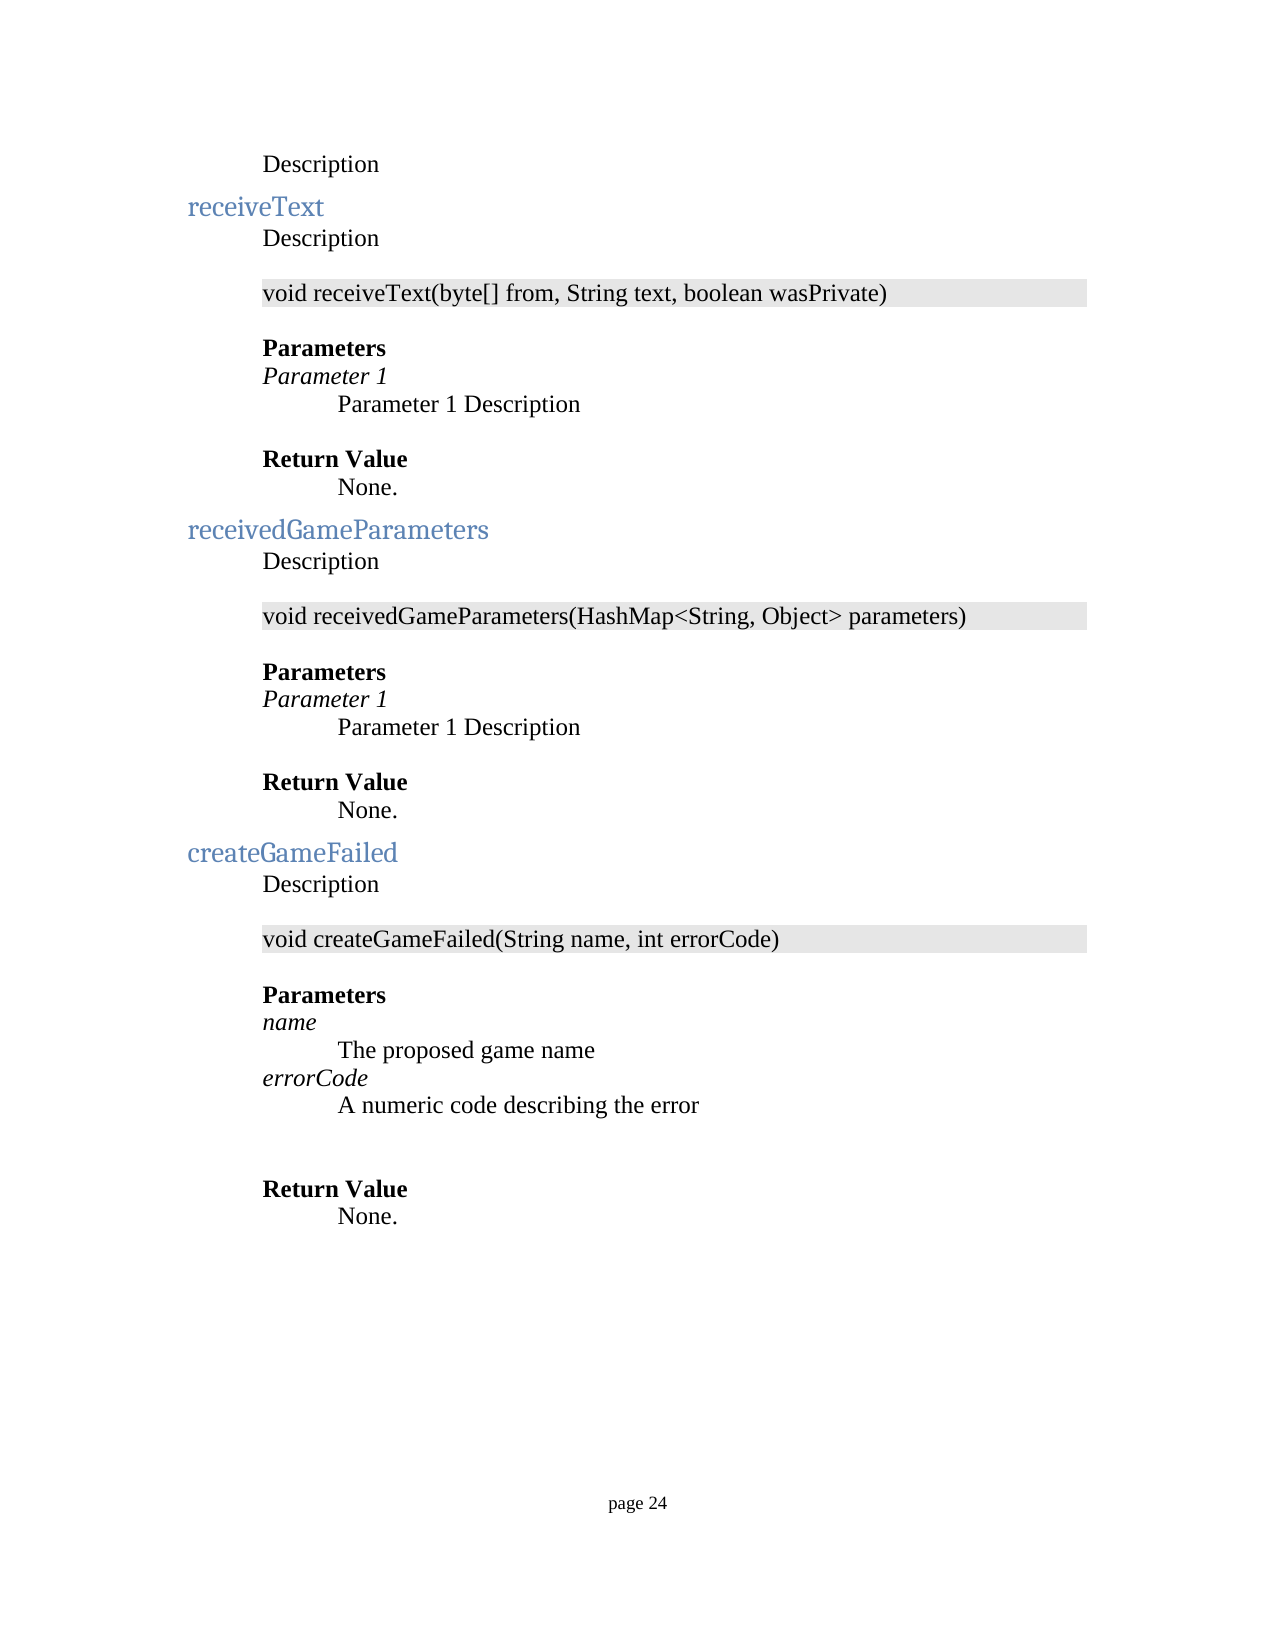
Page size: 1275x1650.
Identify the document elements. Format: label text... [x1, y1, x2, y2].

text Description [262, 150, 1087, 178]
text A numeric code describing the error [337, 1092, 1087, 1119]
text Return Value [262, 445, 1087, 473]
text errorCode [187, 1064, 1087, 1092]
text Description [262, 547, 1087, 574]
text void receiveText(byte[] from, String text, boolean wasPrivate) [262, 279, 1087, 307]
subtitle receivedGameParameters [187, 513, 1087, 547]
subtitle receiveText [187, 190, 1087, 224]
text Parameters [262, 334, 1087, 362]
text Return Value [262, 1175, 1087, 1202]
text None. [337, 796, 1087, 824]
text Parameter 1 Description [337, 390, 1087, 418]
text The proposed game name [337, 1036, 1087, 1064]
text Parameters [262, 658, 1087, 685]
text void createGameFailed(String name, int errorCode) [262, 925, 1087, 953]
text None. [337, 473, 1087, 501]
text Return Value [262, 768, 1087, 796]
text Parameters [262, 981, 1087, 1008]
text Parameter 1 [262, 362, 1087, 390]
text Parameter 1 [262, 685, 1087, 713]
text Parameter 1 Description [337, 713, 1087, 741]
text None. [337, 1202, 1087, 1230]
text Description [262, 224, 1087, 251]
text name [262, 1008, 1087, 1036]
text void receivedGameParameters(HashMap<String, Object> parameters) [262, 602, 1087, 630]
subtitle createGameFailed [187, 836, 1087, 870]
text Description [262, 870, 1087, 898]
